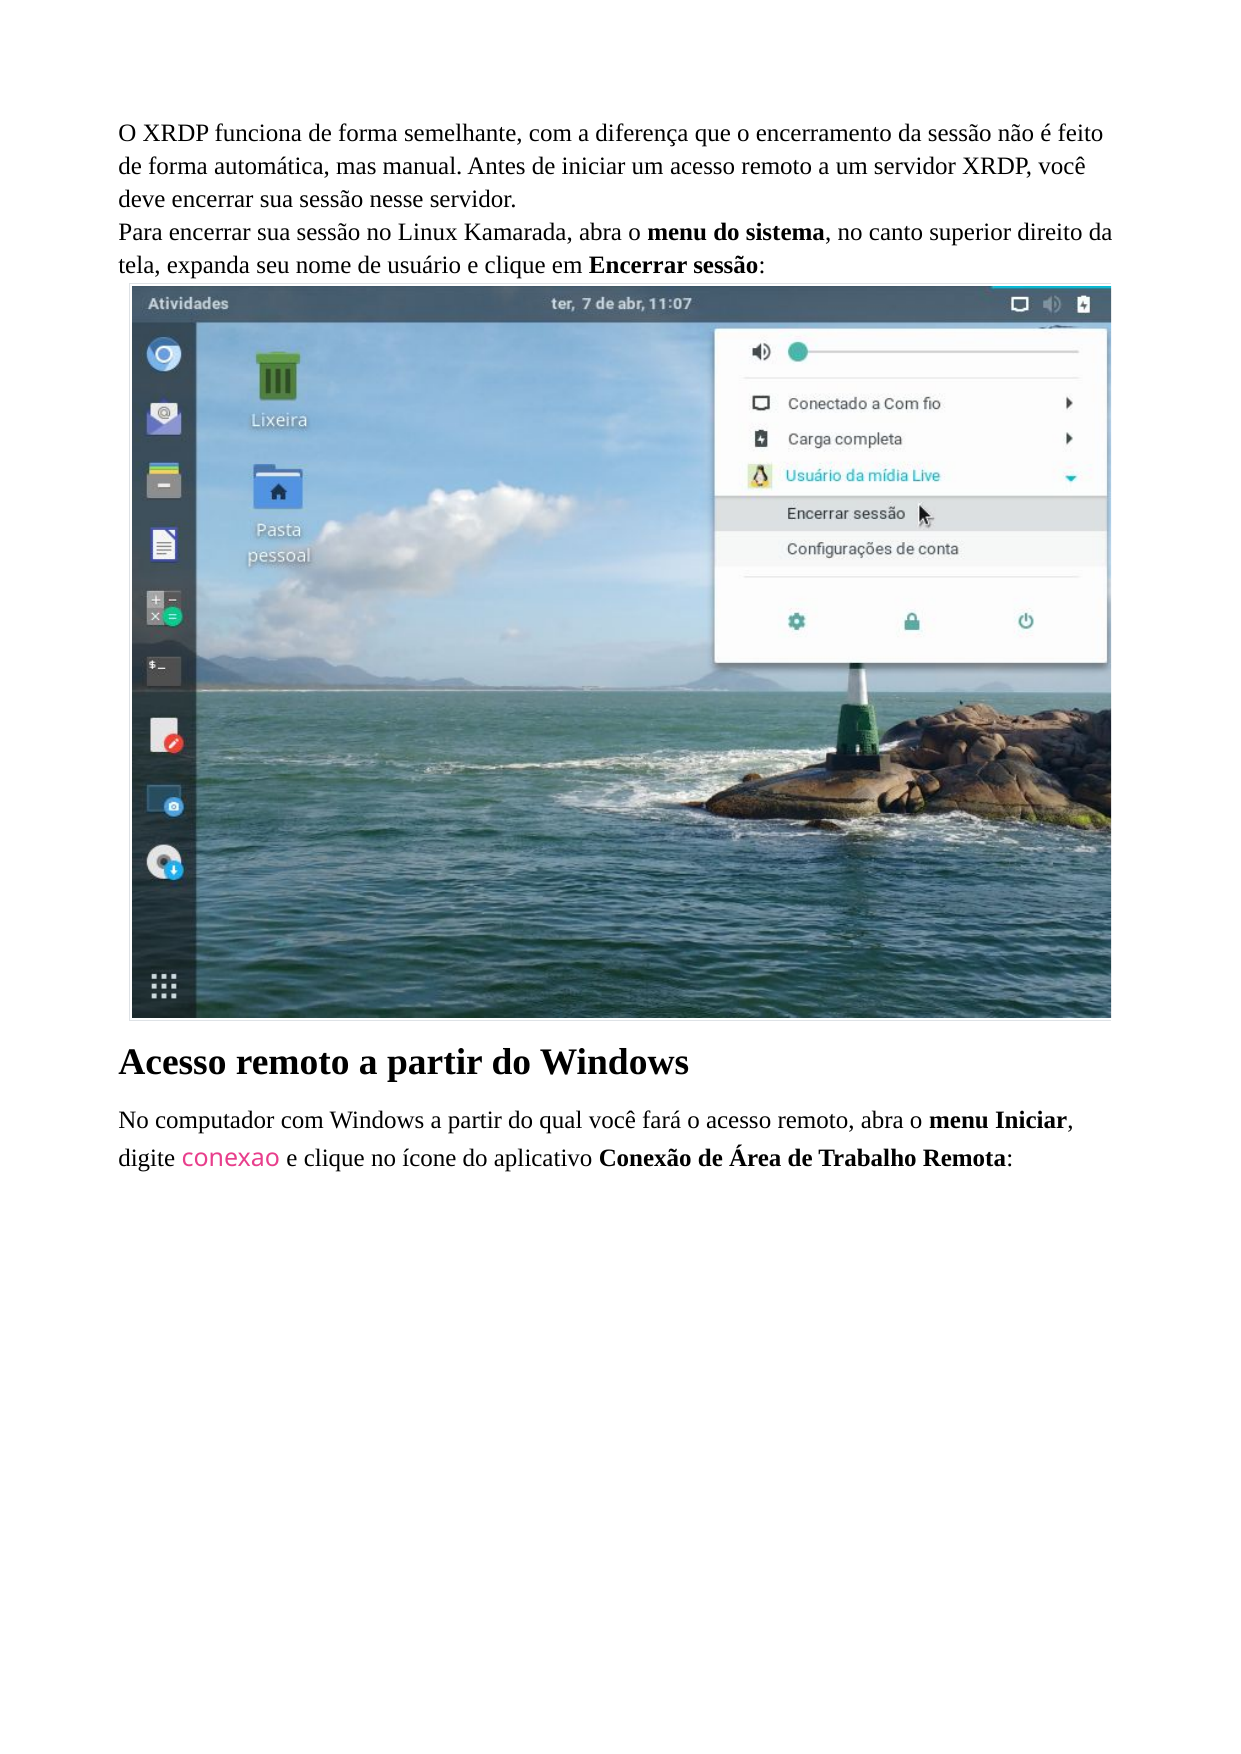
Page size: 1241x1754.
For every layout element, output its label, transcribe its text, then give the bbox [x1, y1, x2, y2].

text No computador com Windows a partir do qual você fará o acesso remoto, abra o menu Iniciar, digite conexao e clique no ícone do aplicativo Conexão de Área de Trabalho Remota: [118, 1106, 1122, 1173]
text O XRDP funciona de forma semelhante, com a diferença que o encerramento da sessão não é feito de forma automática, mas manual. Antes de iniciar um acesso remoto a um servidor XRDP, você deve encerrar sua sessão nesse servidor. [118, 118, 1122, 213]
picture [132, 286, 1112, 1018]
subtitle Acesso remoto a partir do Windows [118, 1039, 1122, 1082]
text Para encerrar sua sessão no Linux Kamarada, abra o menu do sistema, no canto superior direito da tela, expanda seu nome de usuário e clique em Encerrar sessão: [118, 217, 1122, 279]
